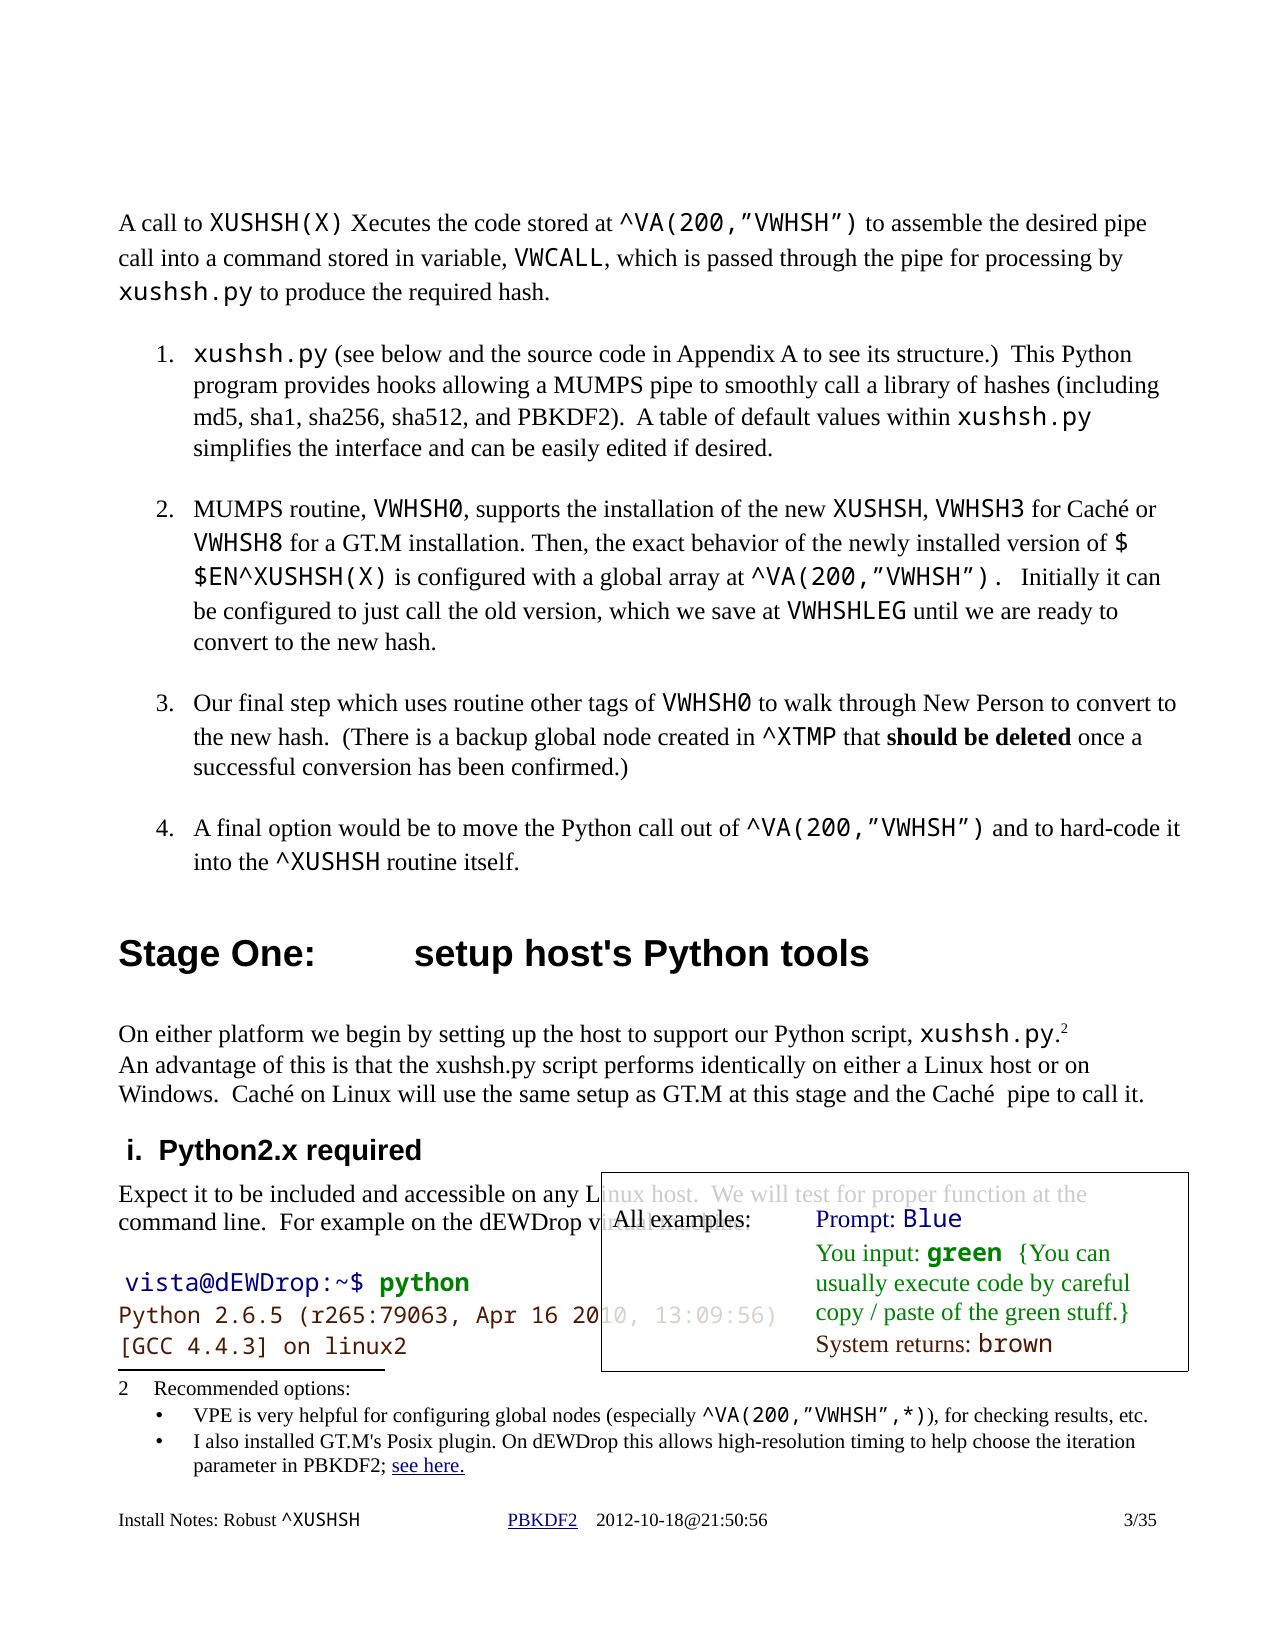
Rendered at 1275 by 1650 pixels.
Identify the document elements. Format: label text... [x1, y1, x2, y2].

text [GCC 4.4.3] on linux2 [118, 1330, 600, 1361]
subtitle Stage One: setup host's Python tools [118, 932, 1183, 975]
text On either platform we begin by setting up the host to support our Python script, xushsh.py. [118, 1016, 1183, 1050]
list Our final step which uses routine other tags of VWHSH0 to walk through New Person to convert to the new hash. (There is a backup global node created in ^XTMP that should be deleted once a successful conversion has been confirmed.) [156, 684, 1183, 781]
text A call to XUSHSH(X) Xecutes the code stored at ^VA(200,”VWHSH”) to assemble the desired pipe call into a command stored in variable, VWCALL, which is passed through the pipe for processing by xushsh.py to produce the required hash. [118, 205, 1183, 307]
list A final option would be to move the Python call out of ^VA(200,”VWHSH”) and to hard-code it into the ^XUSHSH routine itself. [156, 810, 1183, 878]
list I also installed GT.M's Posix plugin. On dEWDrop this allows high-resolution timing to help choose the iteration parameter in PBKDF2; see here. [156, 1429, 1183, 1477]
text Python 2.6.5 (r265:79063, Apr 16 2010, 13:09:56) [118, 1299, 600, 1330]
text You input: green {You can usually execute code by careful copy / paste of the green stuff.} [612, 1234, 1179, 1326]
text All examples: Prompt: Blue [612, 1200, 1179, 1234]
text System returns: brown [612, 1326, 1179, 1360]
text Recommended options: [118, 1376, 1183, 1400]
text Expect it to be included and accessible on any Linux host. We will test for proper function at the command line. For example on the dEWDrop virtual machine: [118, 1179, 600, 1236]
list MUMPS routine, VWHSH0, supports the installation of the new XUSHSH, VWHSH3 for Caché or VWHSH8 for a GT.M installation. Then, the exact behavior of the newly installed version of $$EN^XUSHSH(X) is configured with a global array at ^VA(200,”VWHSH”). Initially it can be configured to just call the old version, which we save at VWHSHLEG until we are ready to convert to the new hash. [156, 490, 1183, 655]
subtitle i. Python2.x required [118, 1133, 1183, 1166]
text vista@dEWDrop:~$ python [118, 1265, 600, 1299]
list VPE is very helpful for configuring global nodes (especially ^VA(200,”VWHSH”,*)), for checking results, etc. [156, 1400, 1183, 1429]
list xushsh.py (see below and the source code in Appendix A to see its structure.) This Python program provides hooks allowing a MUMPS pipe to smoothly call a library of hashes (including md5, sha1, sha256, sha512, and PBKDF2). A table of default values within xushsh.py simplifies the interface and can be easily edited if desired. [156, 336, 1183, 462]
text An advantage of this is that the xushsh.py script performs identically on either a Linux host or on Windows. Caché on Linux will use the same setup as GT.M at this stage and the Caché pipe to call it. [118, 1050, 1183, 1108]
